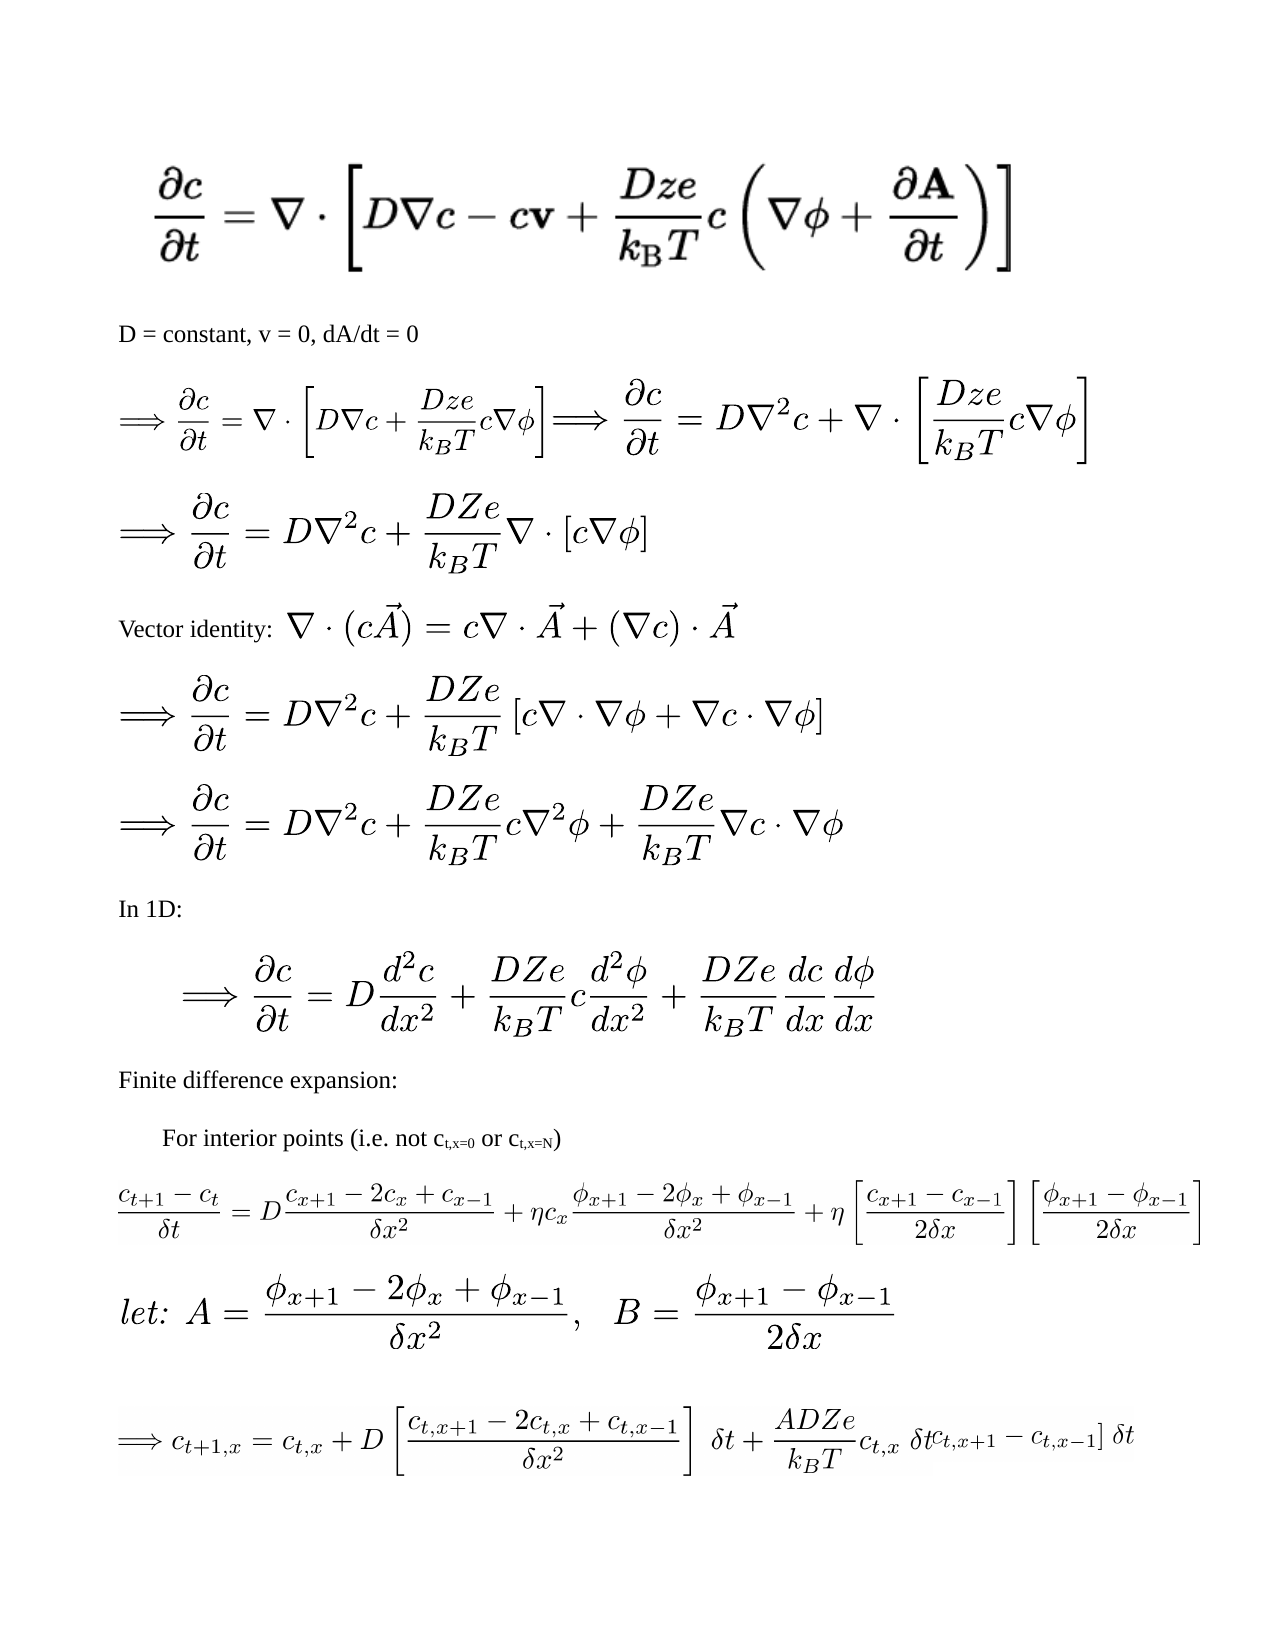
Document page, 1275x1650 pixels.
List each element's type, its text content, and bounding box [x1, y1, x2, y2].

text For interior points (i.e. not ct,x=0 or ct,x=N) [118, 1123, 1157, 1152]
picture [126, 119, 1061, 319]
picture [118, 1406, 1134, 1476]
text Finite difference expansion: [118, 1065, 1157, 1094]
text In 1D: [118, 894, 1157, 952]
picture [118, 1180, 1200, 1245]
text D = constant, v = 0, dA/dt = 0 [118, 118, 1157, 348]
text Vector identity: [118, 602, 1157, 647]
